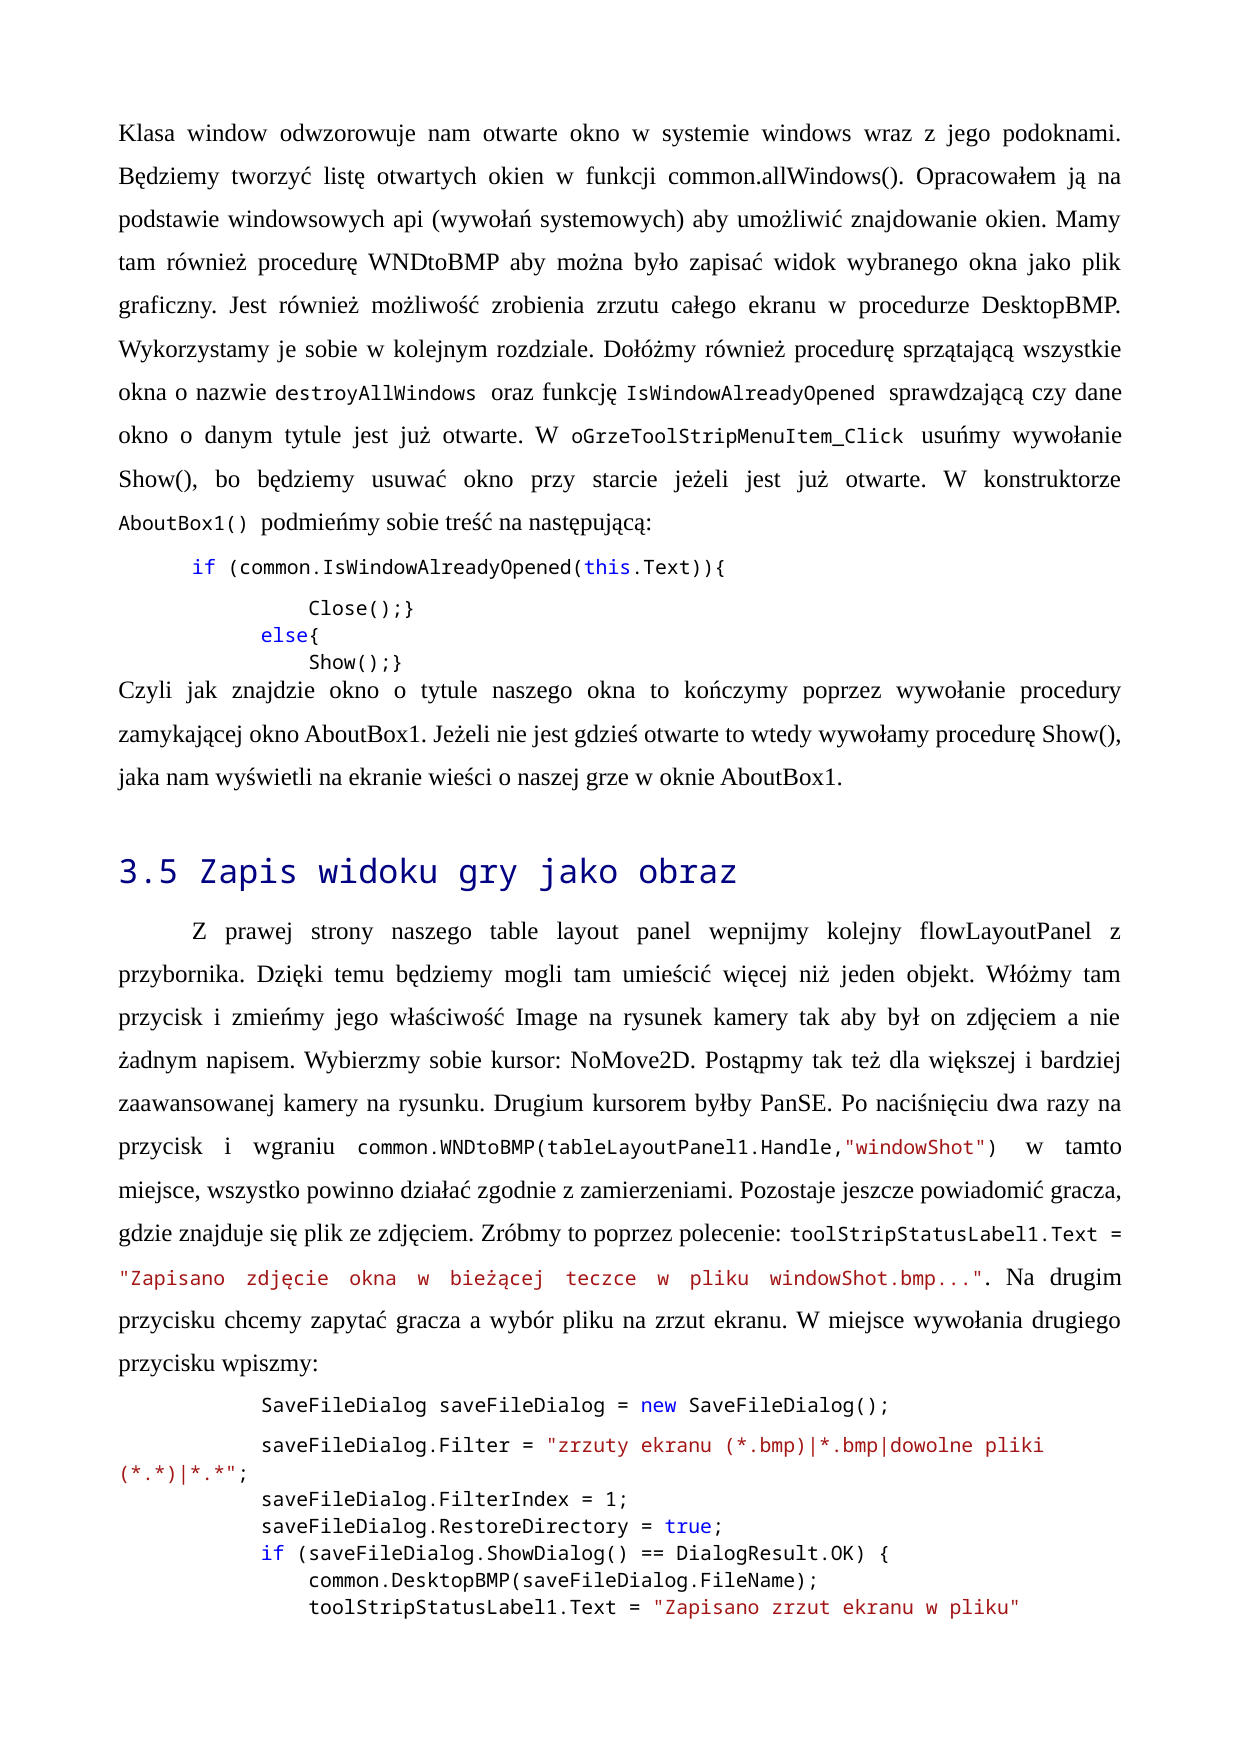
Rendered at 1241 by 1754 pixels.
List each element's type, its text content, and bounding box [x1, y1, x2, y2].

text saveFileDialog.FilterIndex = 1; [118, 1486, 1122, 1513]
text Klasa window odwzorowuje nam otwarte okno w systemie windows wraz z jego podoknami. Będziemy tworzyć listę otwartych okien w funkcji common.allWindows(). Opracowałem ją na podstawie windowsowych api (wywołań systemowych) aby umożliwić znajdowanie okien. Mamy tam również procedurę WNDtoBMP aby można było zapisać widok wybranego okna jako plik graficzny. Jest również możliwość zrobienia zrzutu całego ekranu w procedurze DesktopBMP. Wykorzystamy je sobie w kolejnym rozdziale. Dołóżmy również procedurę sprzątającą wszystkie okna o nazwie destroyAllWindows oraz funkcję IsWindowAlreadyOpened sprawdzającą czy dane okno o danym tytule jest już otwarte. W oGrzeToolStripMenuItem_Click usuńmy wywołanie Show(), bo będziemy usuwać okno przy starcie jeżeli jest już otwarte. W konstruktorze AboutBox1() podmieńmy sobie treść na następującą: [118, 118, 1122, 536]
text saveFileDialog.RestoreDirectory = true; [118, 1513, 1122, 1540]
text if (saveFileDialog.ShowDialog() == DialogResult.OK) { [118, 1540, 1122, 1567]
text if (common.IsWindowAlreadyOpened(this.Text)){ [118, 551, 1122, 580]
text saveFileDialog.Filter = "zrzuty ekranu (*.bmp)|*.bmp|dowolne pliki (*.*)|*.*"; [118, 1432, 1122, 1486]
text Czyli jak znajdzie okno o tytule naszego okna to kończymy poprzez wywołanie procedury zamykającej okno AboutBox1. Jeżeli nie jest gdzieś otwarte to wtedy wywołamy procedurę Show(), jaka nam wyświetli na ekranie wieści o naszej grze w oknie AboutBox1. [118, 676, 1122, 791]
text toolStripStatusLabel1.Text = "Zapisano zrzut ekranu w pliku" [118, 1594, 1122, 1621]
text common.DesktopBMP(saveFileDialog.FileName); [118, 1567, 1122, 1594]
text Close();} [118, 594, 1122, 622]
text Show();} [118, 648, 1122, 676]
text else{ [118, 622, 1122, 648]
text 3.5 Zapis widoku gry jako obraz [118, 848, 1122, 893]
text SaveFileDialog saveFileDialog = new SaveFileDialog(); [118, 1391, 1122, 1418]
text Z prawej strony naszego table layout panel wepnijmy kolejny flowLayoutPanel z przybornika. Dzięki temu będziemy mogli tam umieścić więcej niż jeden objekt. Włóżmy tam przycisk i zmieńmy jego właściwość Image na rysunek kamery tak aby był on zdjęciem a nie żadnym napisem. Wybierzmy sobie kursor: NoMove2D. Postąpmy tak też dla większej i bardziej zaawansowanej kamery na rysunku. Drugium kursorem byłby PanSE. Po naciśnięciu dwa razy na przycisk i wgraniu common.WNDtoBMP(tableLayoutPanel1.Handle,"windowShot") w tamto miejsce, wszystko powinno działać zgodnie z zamierzeniami. Pozostaje jeszcze powiadomić gracza, gdzie znajduje się plik ze zdjęciem. Zróbmy to poprzez polecenie: toolStripStatusLabel1.Text = "Zapisano zdjęcie okna w bieżącej teczce w pliku windowShot.bmp...". Na drugim przycisku chcemy zapytać gracza a wybór pliku na zrzut ekranu. W miejsce wywołania drugiego przycisku wpiszmy: [118, 916, 1122, 1377]
